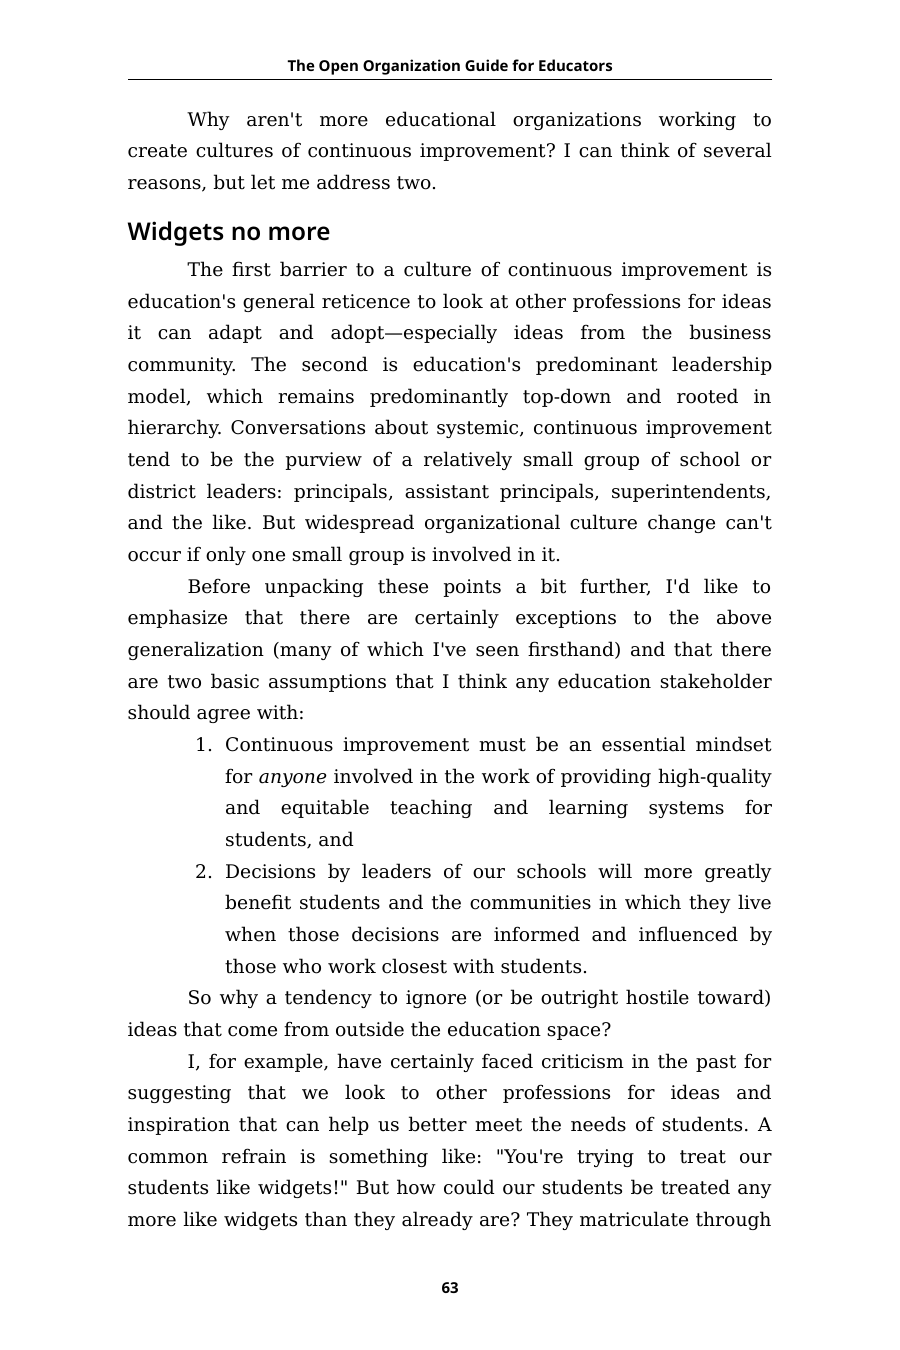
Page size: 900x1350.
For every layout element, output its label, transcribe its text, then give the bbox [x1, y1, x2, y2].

list Continuous improvement must be an essential mindset for anyone involved in the work of providing high-quality and equitable teaching and learning systems for students, and [195, 734, 772, 851]
subtitle Widgets no more [127, 218, 772, 247]
text Before unpacking these points a bit further, I'd like to emphasize that there are certainly exceptions to the above generalization (many of which I've seen firsthand) and that there are two basic assumptions that I think any education stakeholder should agree with: [127, 576, 772, 724]
list Decisions by leaders of our schools will more greatly benefit students and the communities in which they live when those decisions are informed and influenced by those who work closest with students. [195, 861, 772, 978]
text So why a tendency to ignore (or be outright hostile toward) ideas that come from outside the education space? [127, 987, 772, 1041]
text The first barrier to a culture of continuous improvement is education's general reticence to look at other professions for ideas it can adapt and adopt—especially ideas from the business community. The second is education's predominant leadership model, which remains predominantly top-down and rooted in hierarchy. Conversations about systemic, continuous improvement tend to be the purview of a relatively small group of school or district leaders: principals, assistant principals, superintendents, and the like. But widespread organizational culture change can't occur if only one small group is involved in it. [127, 259, 772, 566]
text Why aren't more educational organizations working to create cultures of continuous improvement? I can think of several reasons, but let me address two. [127, 109, 772, 194]
text I, for example, have certainly faced criticism in the past for suggesting that we look to other professions for ideas and inspiration that can help us better meet the needs of students. A common refrain is something like: "You're trying to treat our students like widgets!" But how could our students be treated any more like widgets than they already are? They matriculate through [127, 1051, 772, 1231]
